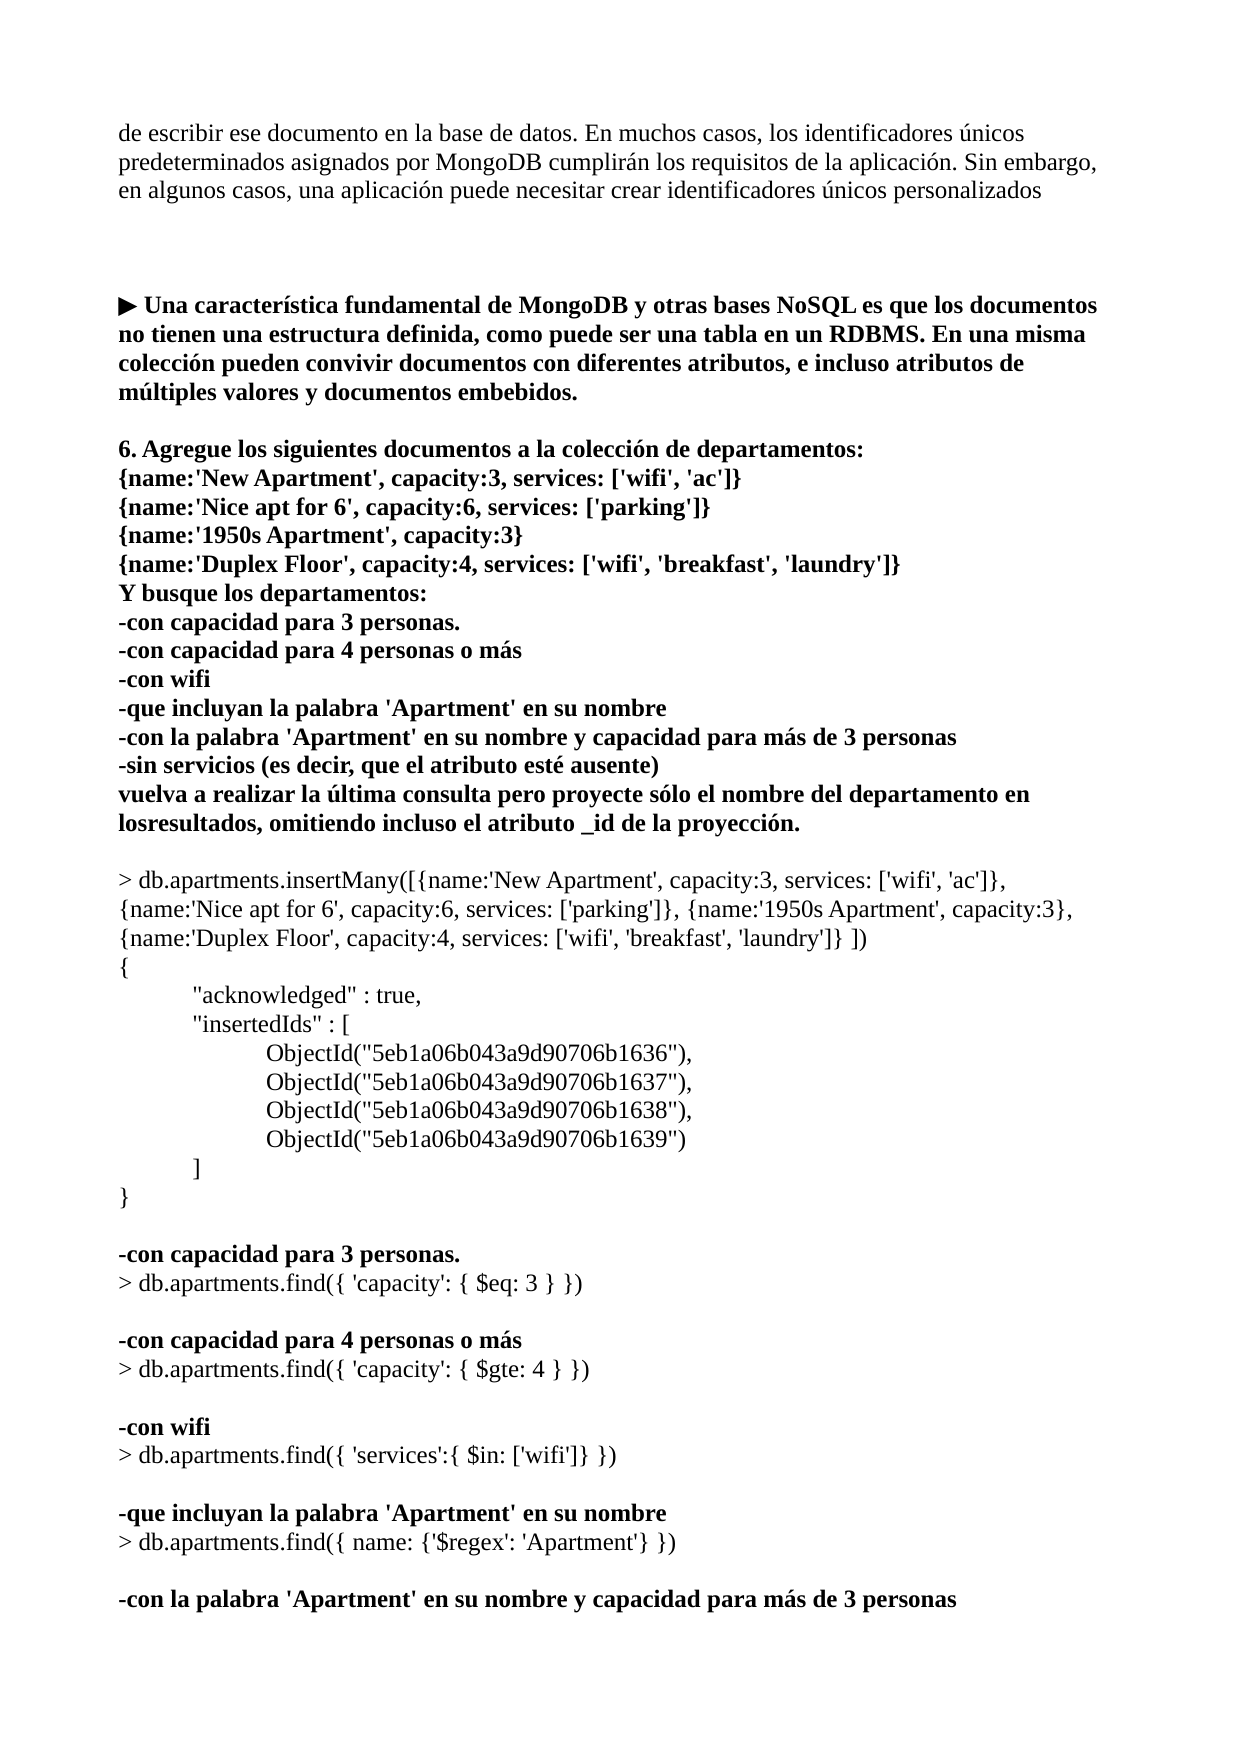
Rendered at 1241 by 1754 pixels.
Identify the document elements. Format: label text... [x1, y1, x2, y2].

text -con la palabra 'Apartment' en su nombre y capacidad para más de 3 personas [118, 722, 1122, 751]
text > db.apartments.find({ 'capacity': { $gte: 4 } }) [118, 1354, 1122, 1383]
text ObjectId("5eb1a06b043a9d90706b1639") [118, 1124, 1122, 1153]
text {name:'New Apartment', capacity:3, services: ['wifi', 'ac']} [118, 463, 1122, 492]
text -con capacidad para 4 personas o más [118, 1326, 1122, 1354]
text > db.apartments.insertMany([{name:'New Apartment', capacity:3, services: ['wifi', 'ac']}, {name:'Nice apt for 6', capacity:6, services: ['parking']}, {name:'1950s Apartment', capacity:3}, {name:'Duplex Floor', capacity:4, services: ['wifi', 'breakfast', 'laundry']} ]) [118, 866, 1122, 952]
text {name:'Duplex Floor', capacity:4, services: ['wifi', 'breakfast', 'laundry']} [118, 549, 1122, 578]
text -con capacidad para 3 personas. [118, 1239, 1122, 1268]
text ObjectId("5eb1a06b043a9d90706b1636"), [118, 1038, 1122, 1067]
text vuelva a realizar la última consulta pero proyecte sólo el nombre del departamento en losresultados, omitiendo incluso el atributo _id de la proyección. [118, 779, 1122, 837]
text 6. Agregue los siguientes documentos a la colección de departamentos: [118, 434, 1122, 463]
text ▶︎ Una característica fundamental de MongoDB y otras bases NoSQL es que los documentos no tienen una estructura definida, como puede ser una tabla en un RDBMS. En una misma colección pueden convivir documentos con diferentes atributos, e incluso atributos de múltiples valores y documentos embebidos. [118, 291, 1122, 406]
text {name:'1950s Apartment', capacity:3} [118, 521, 1122, 549]
text > db.apartments.find({ name: {'$regex': 'Apartment'} }) [118, 1527, 1122, 1556]
text {name:'Nice apt for 6', capacity:6, services: ['parking']} [118, 492, 1122, 521]
text -con wifi [118, 664, 1122, 693]
text -sin servicios (es decir, que el atributo esté ausente) [118, 751, 1122, 779]
text -que incluyan la palabra 'Apartment' en su nombre [118, 693, 1122, 722]
text -con la palabra 'Apartment' en su nombre y capacidad para más de 3 personas [118, 1584, 1122, 1613]
text ] [118, 1153, 1122, 1182]
text -que incluyan la palabra 'Apartment' en su nombre [118, 1498, 1122, 1527]
text -con wifi [118, 1412, 1122, 1441]
text } [118, 1182, 1122, 1211]
text Y busque los departamentos: [118, 578, 1122, 607]
text > db.apartments.find({ 'capacity': { $eq: 3 } }) [118, 1268, 1122, 1297]
text -con capacidad para 4 personas o más [118, 636, 1122, 664]
text "insertedIds" : [ [118, 1009, 1122, 1038]
text ObjectId("5eb1a06b043a9d90706b1637"), [118, 1067, 1122, 1096]
text { [118, 952, 1122, 981]
text ObjectId("5eb1a06b043a9d90706b1638"), [118, 1096, 1122, 1124]
text -con capacidad para 3 personas. [118, 607, 1122, 636]
text > db.apartments.find({ 'services':{ $in: ['wifi']} }) [118, 1441, 1122, 1469]
text de escribir ese documento en la base de datos. En muchos casos, los identificadores únicos predeterminados asignados por MongoDB cumplirán los requisitos de la aplicación. Sin embargo, en algunos casos, una aplicación puede necesitar crear identificadores únicos personalizados [118, 118, 1122, 204]
text "acknowledged" : true, [118, 981, 1122, 1009]
